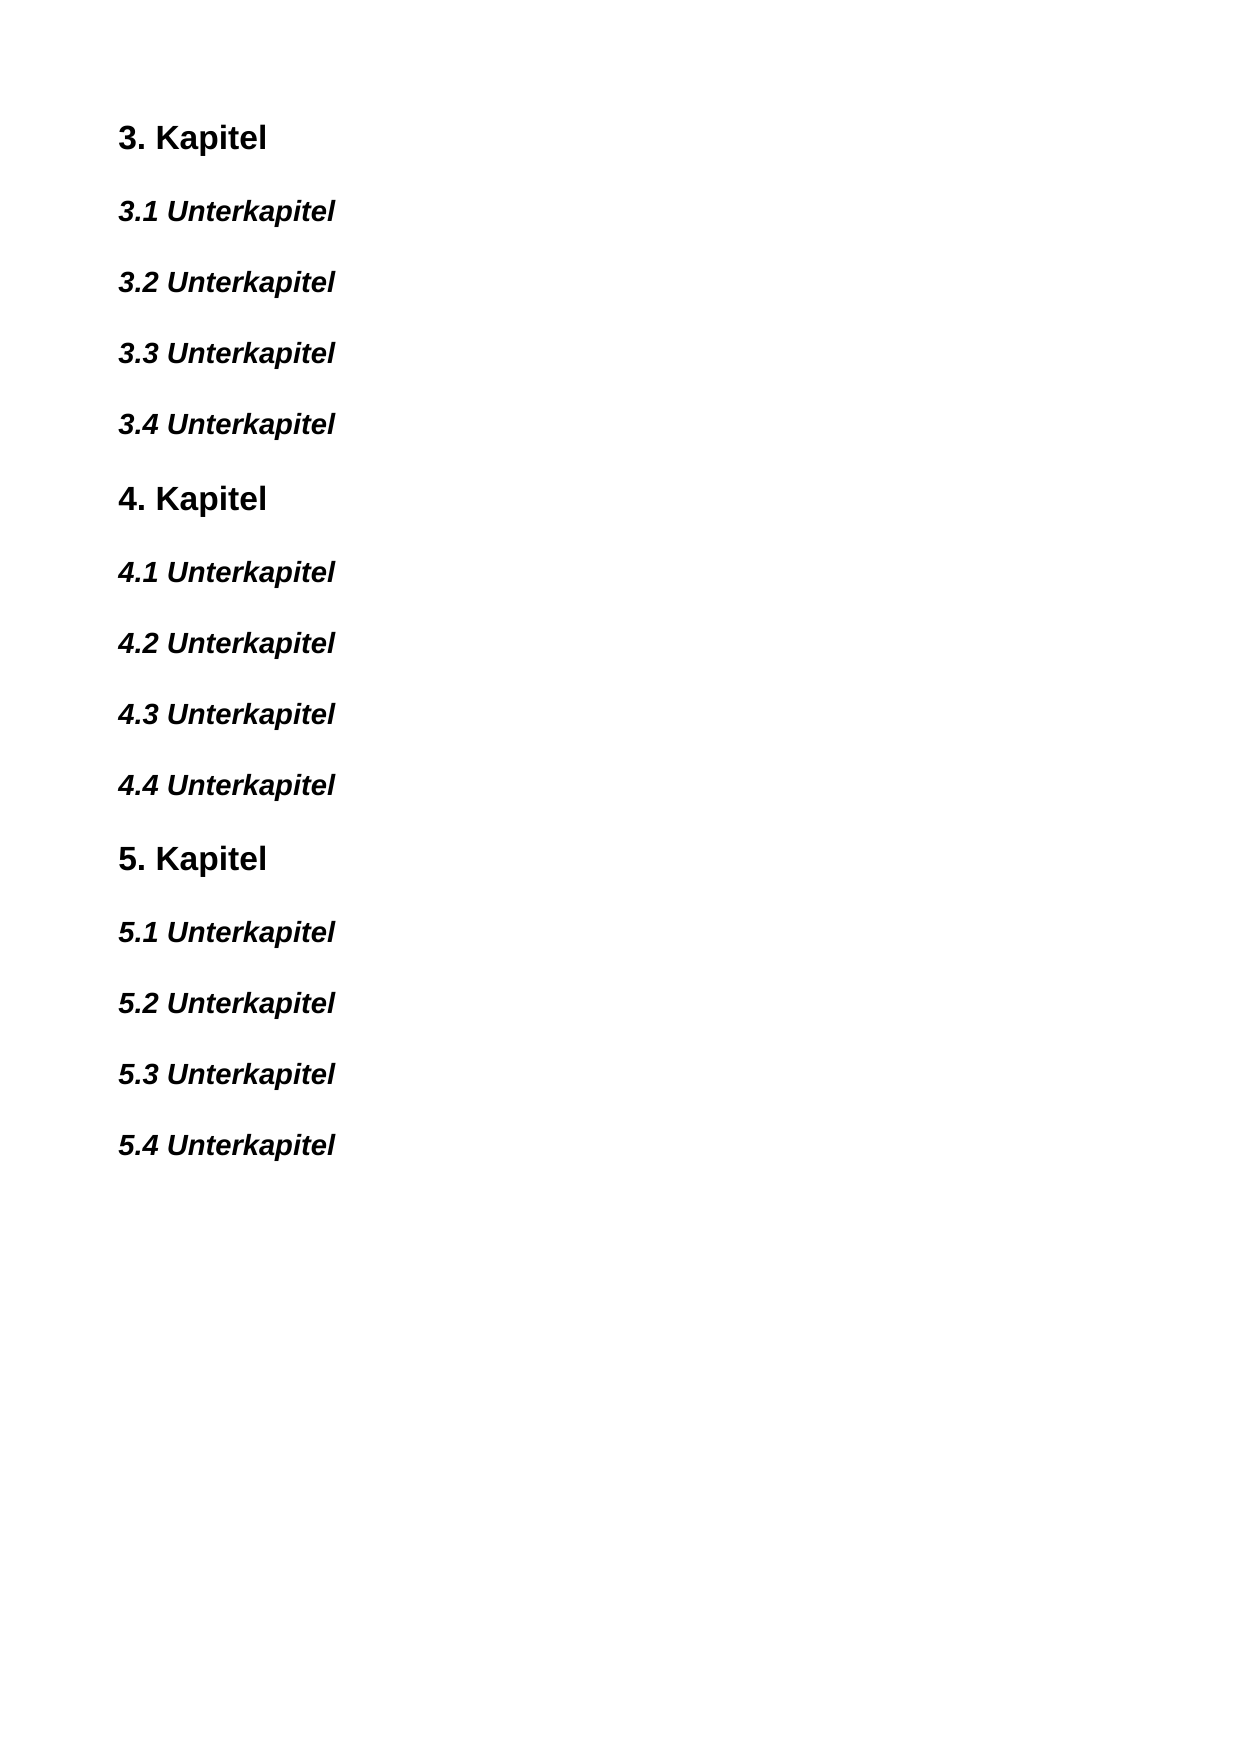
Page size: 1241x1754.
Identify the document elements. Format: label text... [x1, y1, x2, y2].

subtitle 5.2 Unterkapitel [118, 986, 1122, 1019]
subtitle 4.4 Unterkapitel [118, 768, 1122, 801]
subtitle 4.2 Unterkapitel [118, 626, 1122, 659]
subtitle 4. Kapitel [118, 478, 1122, 517]
subtitle 5.1 Unterkapitel [118, 915, 1122, 948]
subtitle 3.1 Unterkapitel [118, 194, 1122, 228]
subtitle 3.3 Unterkapitel [118, 336, 1122, 370]
subtitle 4.3 Unterkapitel [118, 697, 1122, 730]
subtitle 5.3 Unterkapitel [118, 1057, 1122, 1091]
subtitle 4.1 Unterkapitel [118, 554, 1122, 588]
subtitle 3.2 Unterkapitel [118, 265, 1122, 299]
subtitle 3. Kapitel [118, 118, 1122, 157]
subtitle 5.4 Unterkapitel [118, 1128, 1122, 1162]
subtitle 3.4 Unterkapitel [118, 407, 1122, 441]
subtitle 5. Kapitel [118, 839, 1122, 877]
